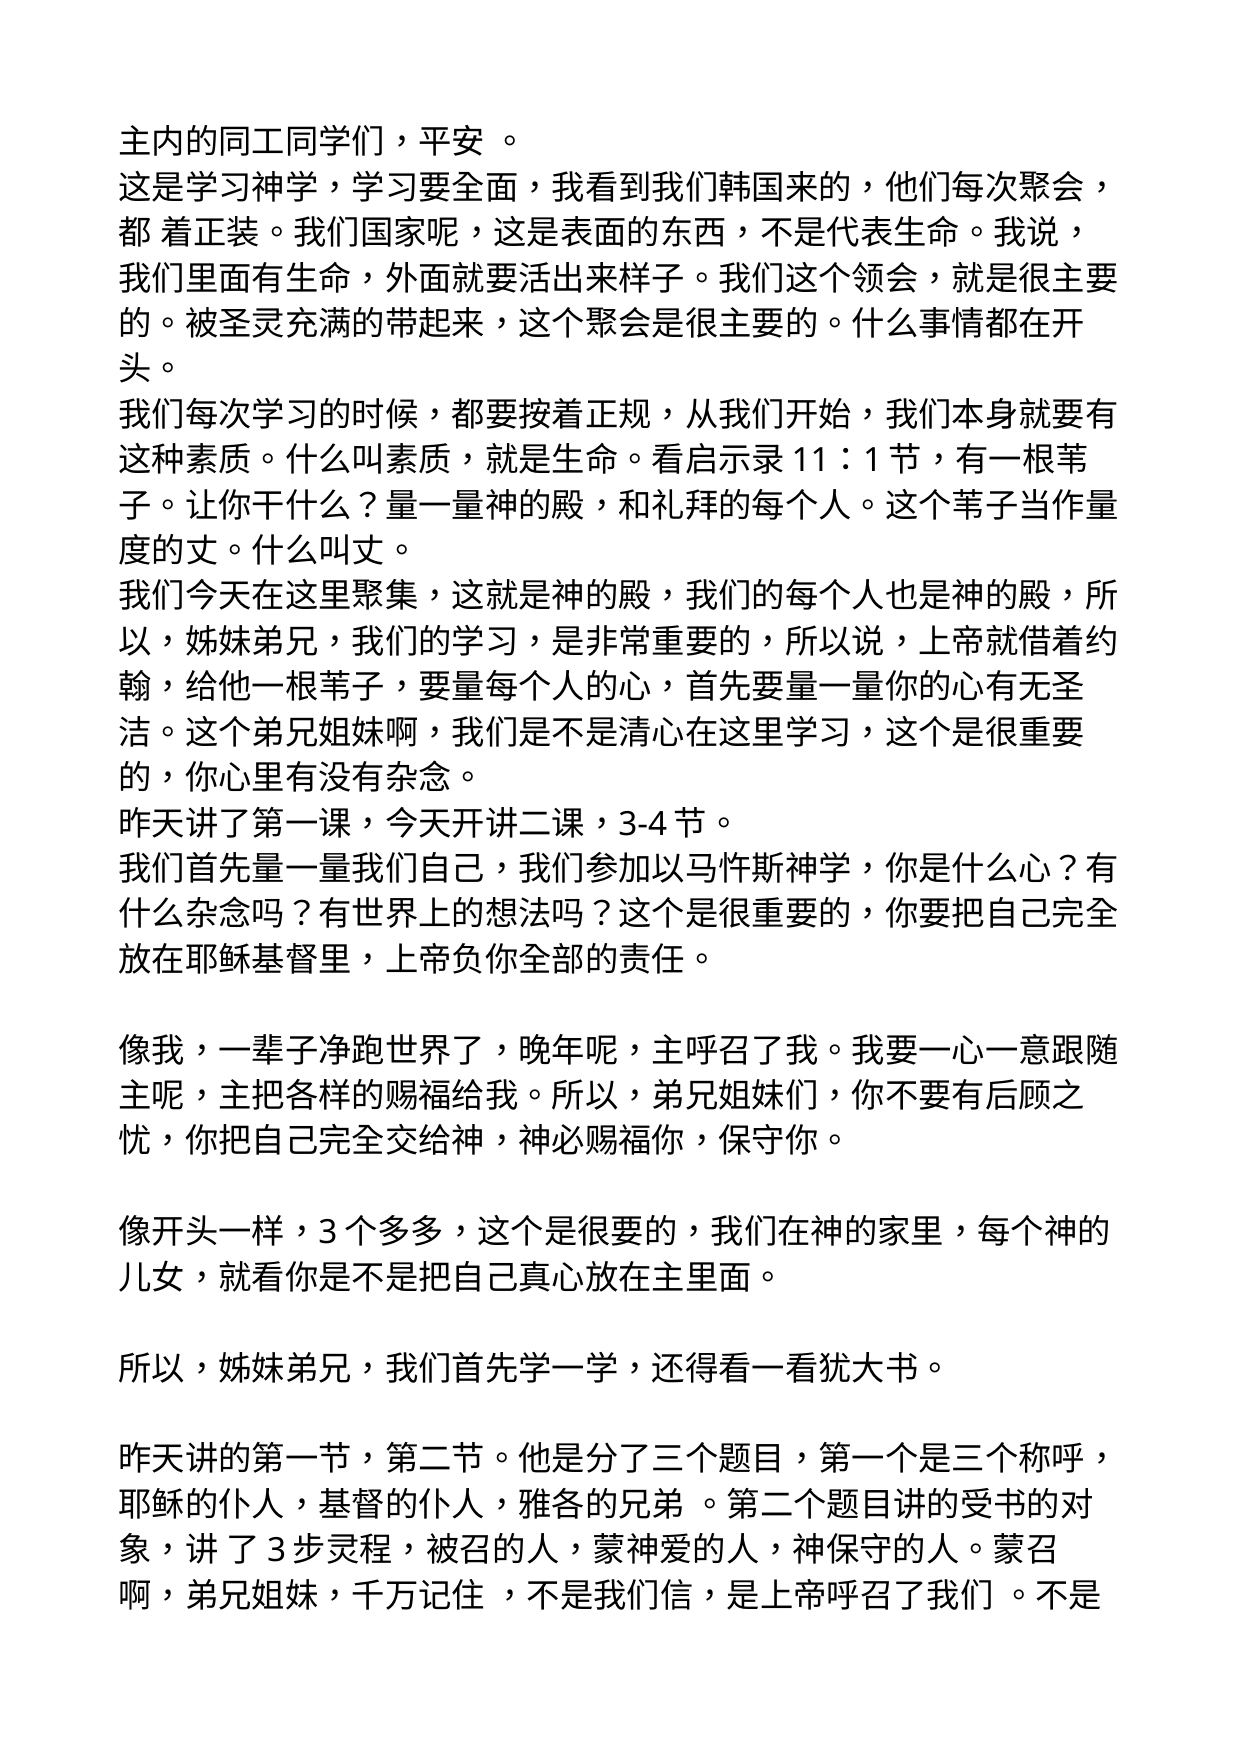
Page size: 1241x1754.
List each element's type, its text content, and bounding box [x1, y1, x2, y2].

text 像我，一辈子净跑世界了，晚年呢，主呼召了我。我要一心一意跟随主呢，主把各样的赐福给我。所以，弟兄姐妹们，你不要有后顾之忧，你把自己完全交给神，神必赐福你，保守你。 [118, 1026, 1122, 1163]
text 我们每次学习的时候，都要按着正规，从我们开始，我们本身就要有这种素质。什么叫素质，就是生命。看启示录11：1节，有一根苇子。让你干什么？量一量神的殿，和礼拜的每个人。这个苇子当作量度的丈。什么叫丈。 [118, 391, 1122, 572]
text 昨天讲的第一节，第二节。他是分了三个题目，第一个是三个称呼，耶稣的仆人，基督的仆人，雅各的兄弟 。第二个题目讲的受书的对象，讲 了3步灵程，被召的人，蒙神爱的人，神保守的人。蒙召啊，弟兄姐妹，千万记住 ，不是我们信，是上帝呼召了我们 。不是 [118, 1435, 1122, 1617]
text 我们首先量一量我们自己，我们参加以马忤斯神学，你是什么心？有什么杂念吗？有世界上的想法吗？这个是很重要的，你要把自己完全放在耶稣基督里，上帝负你全部的责任。 [118, 845, 1122, 981]
text 我们今天在这里聚集，这就是神的殿，我们的每个人也是神的殿，所以，姊妹弟兄，我们的学习，是非常重要的，所以说，上帝就借着约翰，给他一根苇子，要量每个人的心，首先要量一量你的心有无圣洁。这个弟兄姐妹啊，我们是不是清心在这里学习，这个是很重要的，你心里有没有杂念。 [118, 572, 1122, 799]
text 所以，姊妹弟兄，我们首先学一学，还得看一看犹大书。 [118, 1344, 1122, 1390]
text 昨天讲了第一课，今天开讲二课，3-4节。 [118, 799, 1122, 845]
text 主内的同工同学们，平安 。 [118, 118, 1122, 163]
text 像开头一样，3个多多，这个是很要的，我们在神的家里，每个神的儿女，就看你是不是把自己真心放在主里面。 [118, 1208, 1122, 1299]
text 这是学习神学，学习要全面，我看到我们韩国来的，他们每次聚会，都 着正装。我们国家呢，这是表面的东西，不是代表生命。我说，我们里面有生命，外面就要活出来样子。我们这个领会，就是很主要的。被圣灵充满的带起来，这个聚会是很主要的。什么事情都在开头。 [118, 163, 1122, 391]
